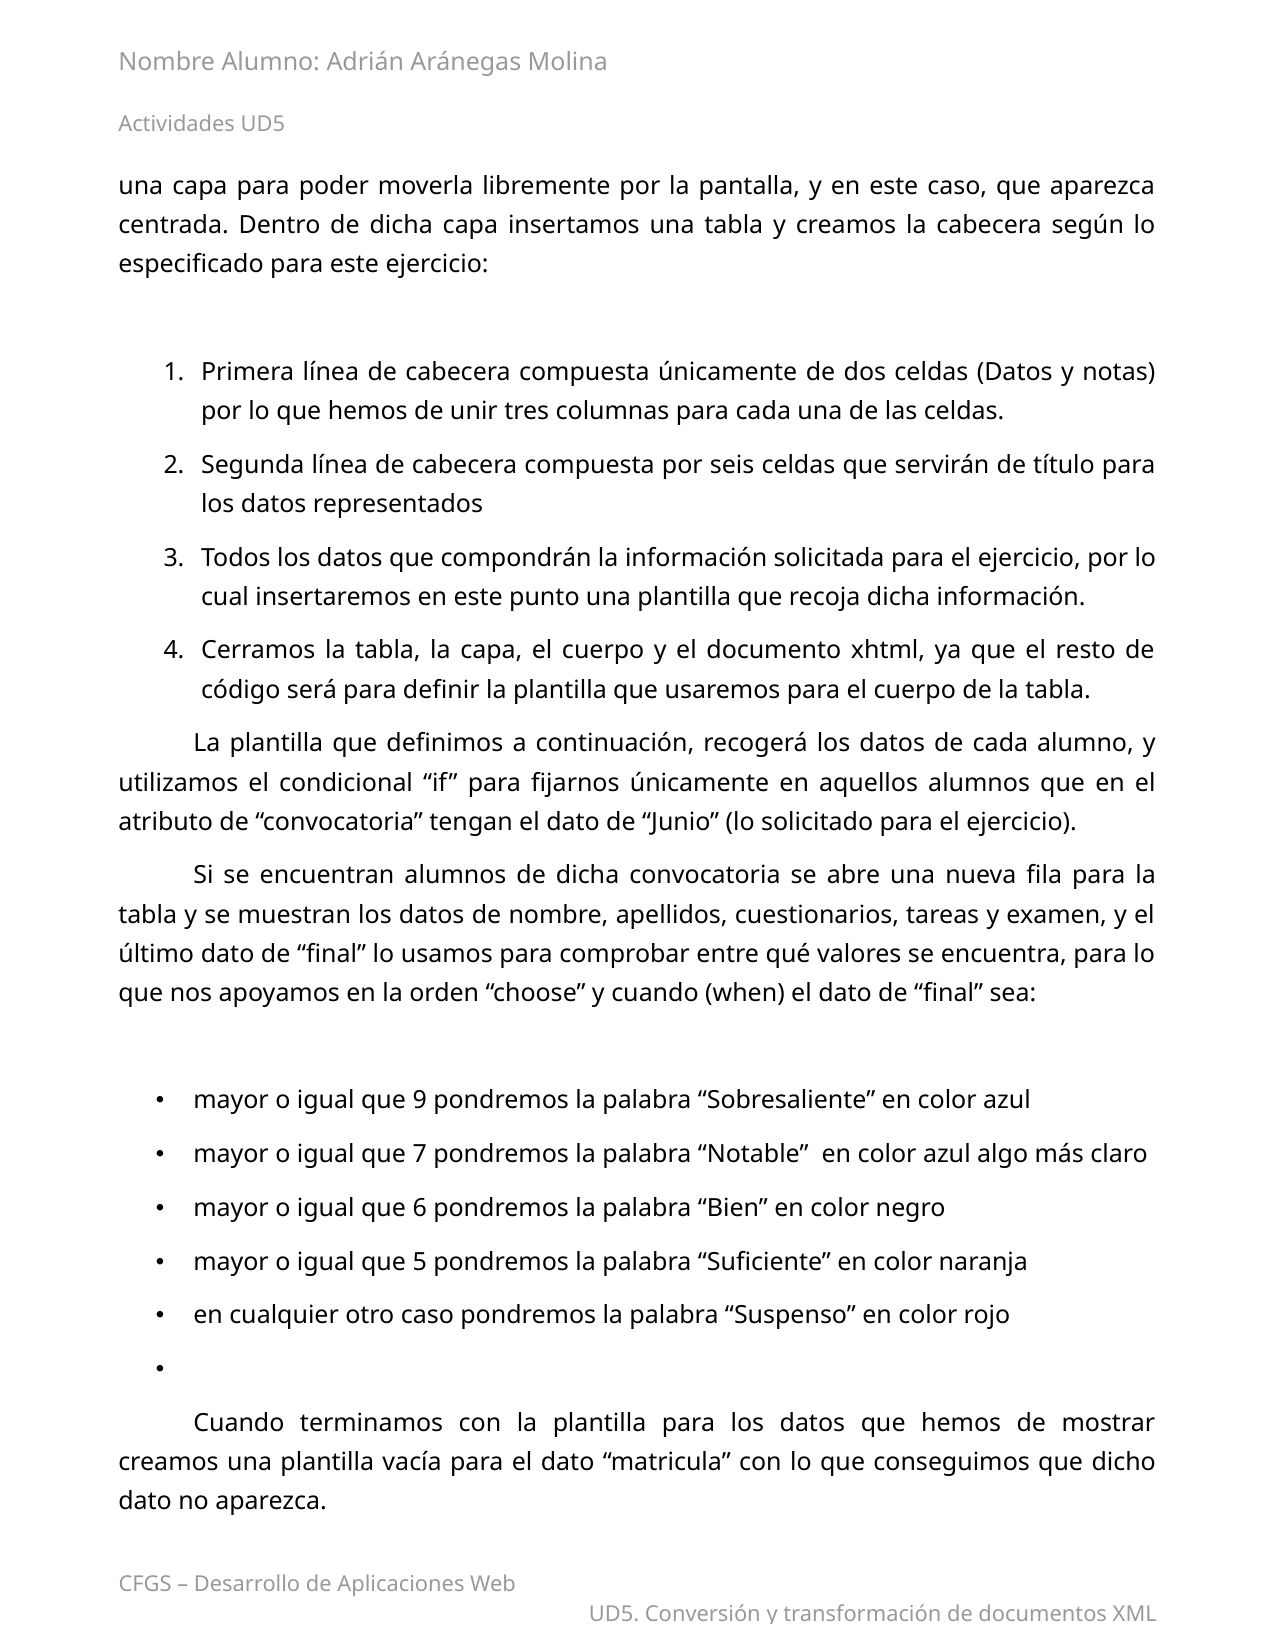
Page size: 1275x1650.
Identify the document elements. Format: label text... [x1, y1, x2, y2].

text La plantilla que definimos a continuación, recogerá los datos de cada alumno, y utilizamos el condicional “if” para fijarnos únicamente en aquellos alumnos que en el atributo de “convocatoria” tengan el dato de “Junio” (lo solicitado para el ejercicio). [118, 725, 1157, 837]
list Todos los datos que compondrán la información solicitada para el ejercicio, por lo cual insertaremos en este punto una plantilla que recoja dicha información. [163, 539, 1157, 612]
list mayor o igual que 7 pondremos la palabra “Notable” en color azul algo más claro [156, 1136, 1157, 1170]
list Primera línea de cabecera compuesta únicamente de dos celdas (Datos y notas) por lo que hemos de unir tres columnas para cada una de las celdas. [163, 353, 1157, 427]
list mayor o igual que 5 pondremos la palabra “Suficiente” en color naranja [156, 1243, 1157, 1277]
text una capa para poder moverla libremente por la pantalla, y en este caso, que aparezca centrada. Dentro de dicha capa insertamos una tabla y creamos la cabecera según lo especificado para este ejercicio: [118, 167, 1157, 280]
list mayor o igual que 6 pondremos la palabra “Bien” en color negro [156, 1189, 1157, 1224]
list Cerramos la tabla, la capa, el cuerpo y el documento xhtml, ya que el resto de código será para definir la plantilla que usaremos para el cuerpo de la tabla. [163, 632, 1157, 705]
list en cualquier otro caso pondremos la palabra “Suspenso” en color rojo [156, 1297, 1157, 1331]
text Si se encuentran alumnos de dicha convocatoria se abre una nueva fila para la tabla y se muestran los datos de nombre, apellidos, cuestionarios, tareas y examen, y el último dato de “final” lo usamos para comprobar entre qué valores se encuentra, para lo que nos apoyamos en la orden “choose” y cuando (when) el dato de “final” sea: [118, 857, 1157, 1009]
list mayor o igual que 9 pondremos la palabra “Sobresaliente” en color azul [156, 1082, 1157, 1116]
text Cuando terminamos con la plantilla para los datos que hemos de mostrar creamos una plantilla vacía para el dato “matricula” con lo que conseguimos que dicho dato no aparezca. [118, 1404, 1157, 1517]
list Segunda línea de cabecera compuesta por seis celdas que servirán de título para los datos representados [163, 446, 1157, 519]
